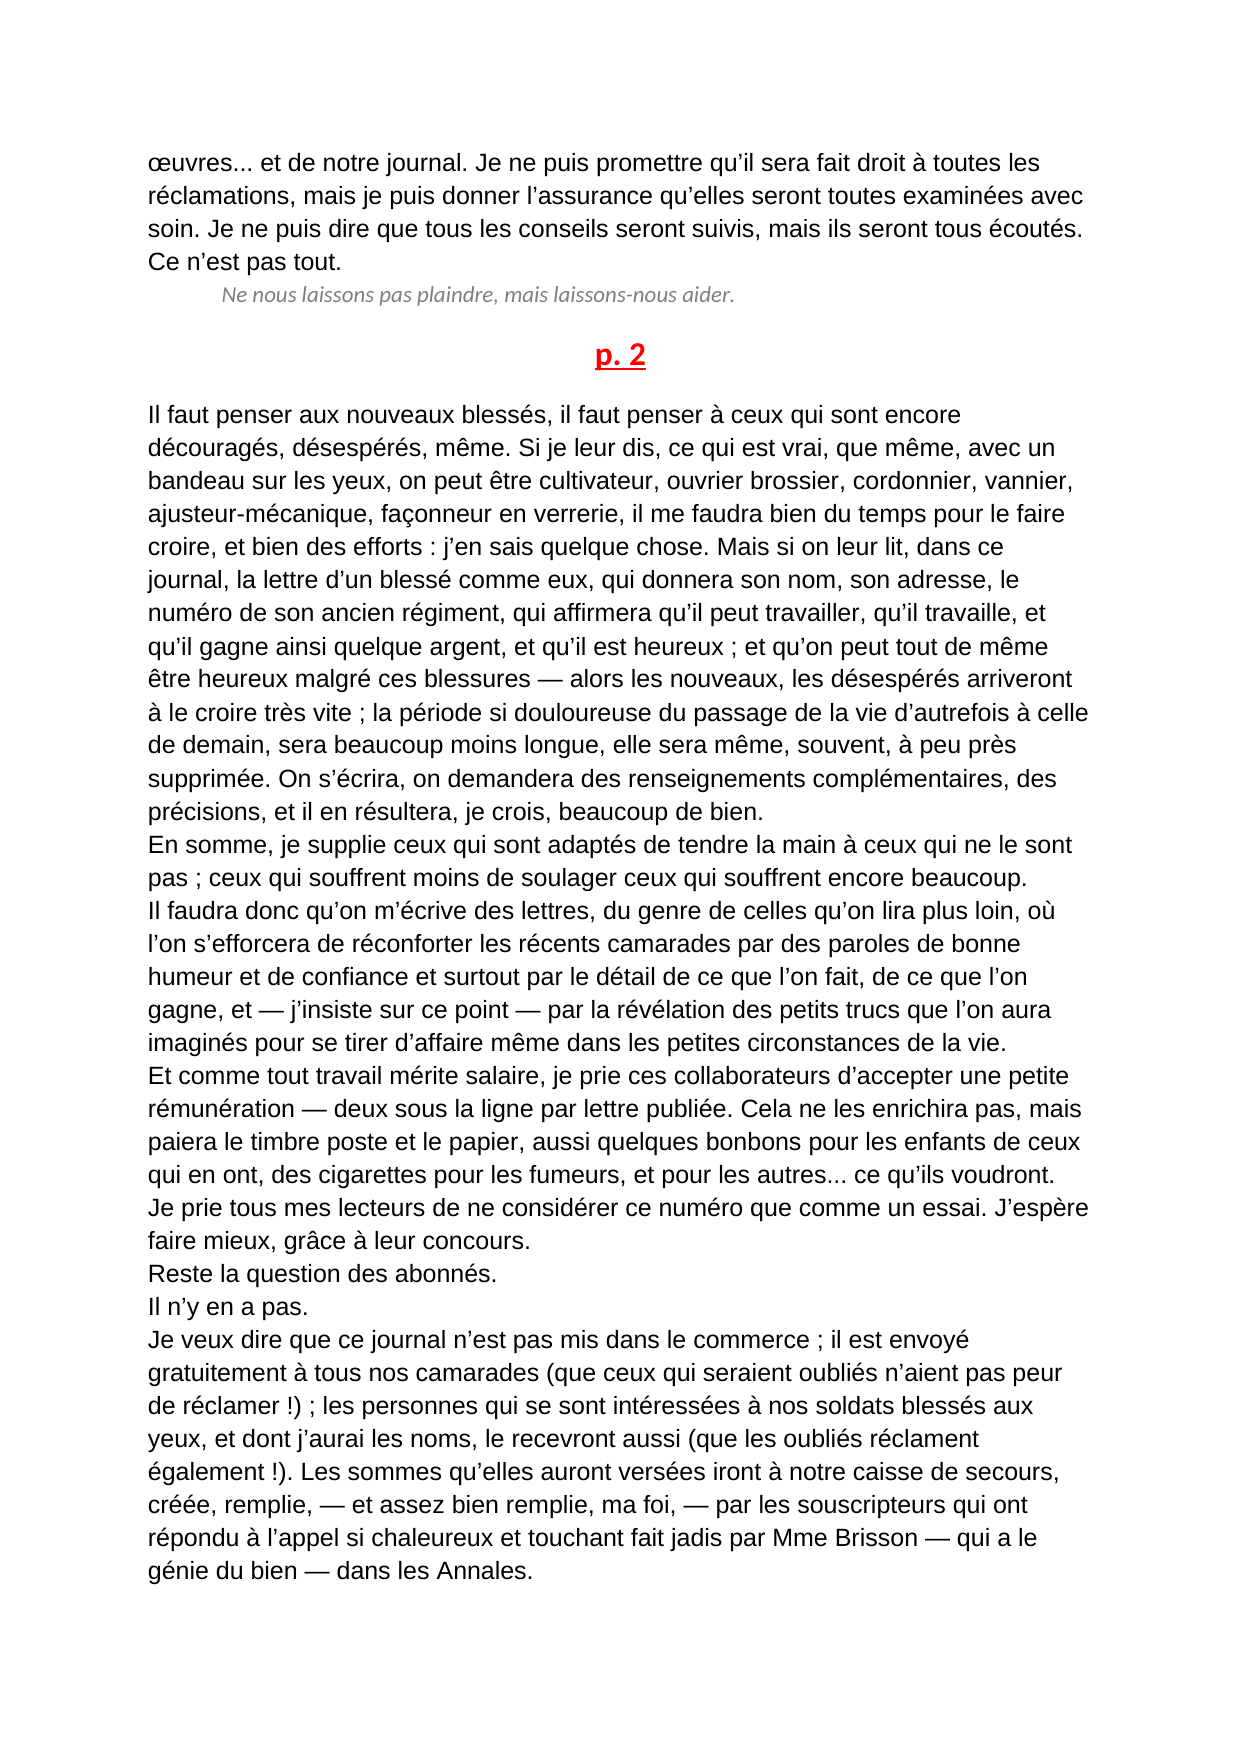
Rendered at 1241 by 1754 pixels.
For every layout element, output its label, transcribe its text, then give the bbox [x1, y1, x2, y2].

text Reste la question des abonnés. [148, 1259, 1093, 1288]
text œuvres... et de notre journal. Je ne puis promettre qu’il sera fait droit à toutes les réclamations, mais je puis donner l’assurance qu’elles seront toutes examinées avec soin. Je ne puis dire que tous les conseils seront suivis, mais ils seront tous écoutés. [148, 148, 1093, 242]
text Et comme tout travail mérite salaire, je prie ces collaborateurs d’accepter une petite rémunération — deux sous la ligne par lettre publiée. Cela ne les enrichira pas, mais paiera le timbre poste et le papier, aussi quelques bonbons pour les enfants de ceux qui en ont, des cigarettes pour les fumeurs, et pour les autres... ce qu’ils voudront. [148, 1061, 1093, 1188]
text Il faudra donc qu’on m’écrive des lettres, du genre de celles qu’on lira plus loin, où l’on s’efforcera de réconforter les récents camarades par des paroles de bonne humeur et de confiance et surtout par le détail de ce que l’on fait, de ce que l’on gagne, et — j’insiste sur ce point — par la révélation des petits trucs que l’on aura imaginés pour se tirer d’affaire même dans les petites circonstances de la vie. [148, 896, 1093, 1056]
text Ne nous laissons pas plaindre, mais laissons-nous aider. [148, 280, 1093, 308]
text En somme, je supplie ceux qui sont adaptés de tendre la main à ceux qui ne le sont pas ; ceux qui souffrent moins de soulager ceux qui souffrent encore beaucoup. [148, 829, 1093, 891]
text p. 2 [148, 333, 1093, 373]
text Il n’y en a pas. [148, 1292, 1093, 1321]
text Je veux dire que ce journal n’est pas mis dans le commerce ; il est envoyé gratuitement à tous nos camarades (que ceux qui seraient oubliés n’aient pas peur de réclamer !) ; les personnes qui se sont intéressées à nos soldats blessés aux yeux, et dont j’aurai les noms, le recevront aussi (que les oubliés réclament également !). Les sommes qu’elles auront versées iront à notre caisse de secours, créée, remplie, — et assez bien remplie, ma foi, — par les souscripteurs qui ont répondu à l’appel si chaleureux et touchant fait jadis par Mme Brisson — qui a le génie du bien — dans les Annales. [148, 1325, 1093, 1585]
text Il faut penser aux nouveaux blessés, il faut penser à ceux qui sont encore découragés, désespérés, même. Si je leur dis, ce qui est vrai, que même, avec un bandeau sur les yeux, on peut être cultivateur, ouvrier brossier, cordonnier, vannier, ajusteur-mécanique, façonneur en verrerie, il me faudra bien du temps pour le faire croire, et bien des efforts : j’en sais quelque chose. Mais si on leur lit, dans ce journal, la lettre d’un blessé comme eux, qui donnera son nom, son adresse, le numéro de son ancien régiment, qui affirmera qu’il peut travailler, qu’il travaille, et qu’il gagne ainsi quelque argent, et qu’il est heureux ; et qu’on peut tout de même être heureux malgré ces blessures — alors les nouveaux, les désespérés arriveront à le croire très vite ; la période si douloureuse du passage de la vie d’autrefois à celle de demain, sera beaucoup moins longue, elle sera même, souvent, à peu près supprimée. On s’écrira, on demandera des renseignements complémentaires, des précisions, et il en résultera, je crois, beaucoup de bien. [148, 400, 1093, 825]
text Je prie tous mes lecteurs de ne considérer ce numéro que comme un essai. J’espère faire mieux, grâce à leur concours. [148, 1193, 1093, 1254]
text Ce n’est pas tout. [148, 247, 1093, 275]
